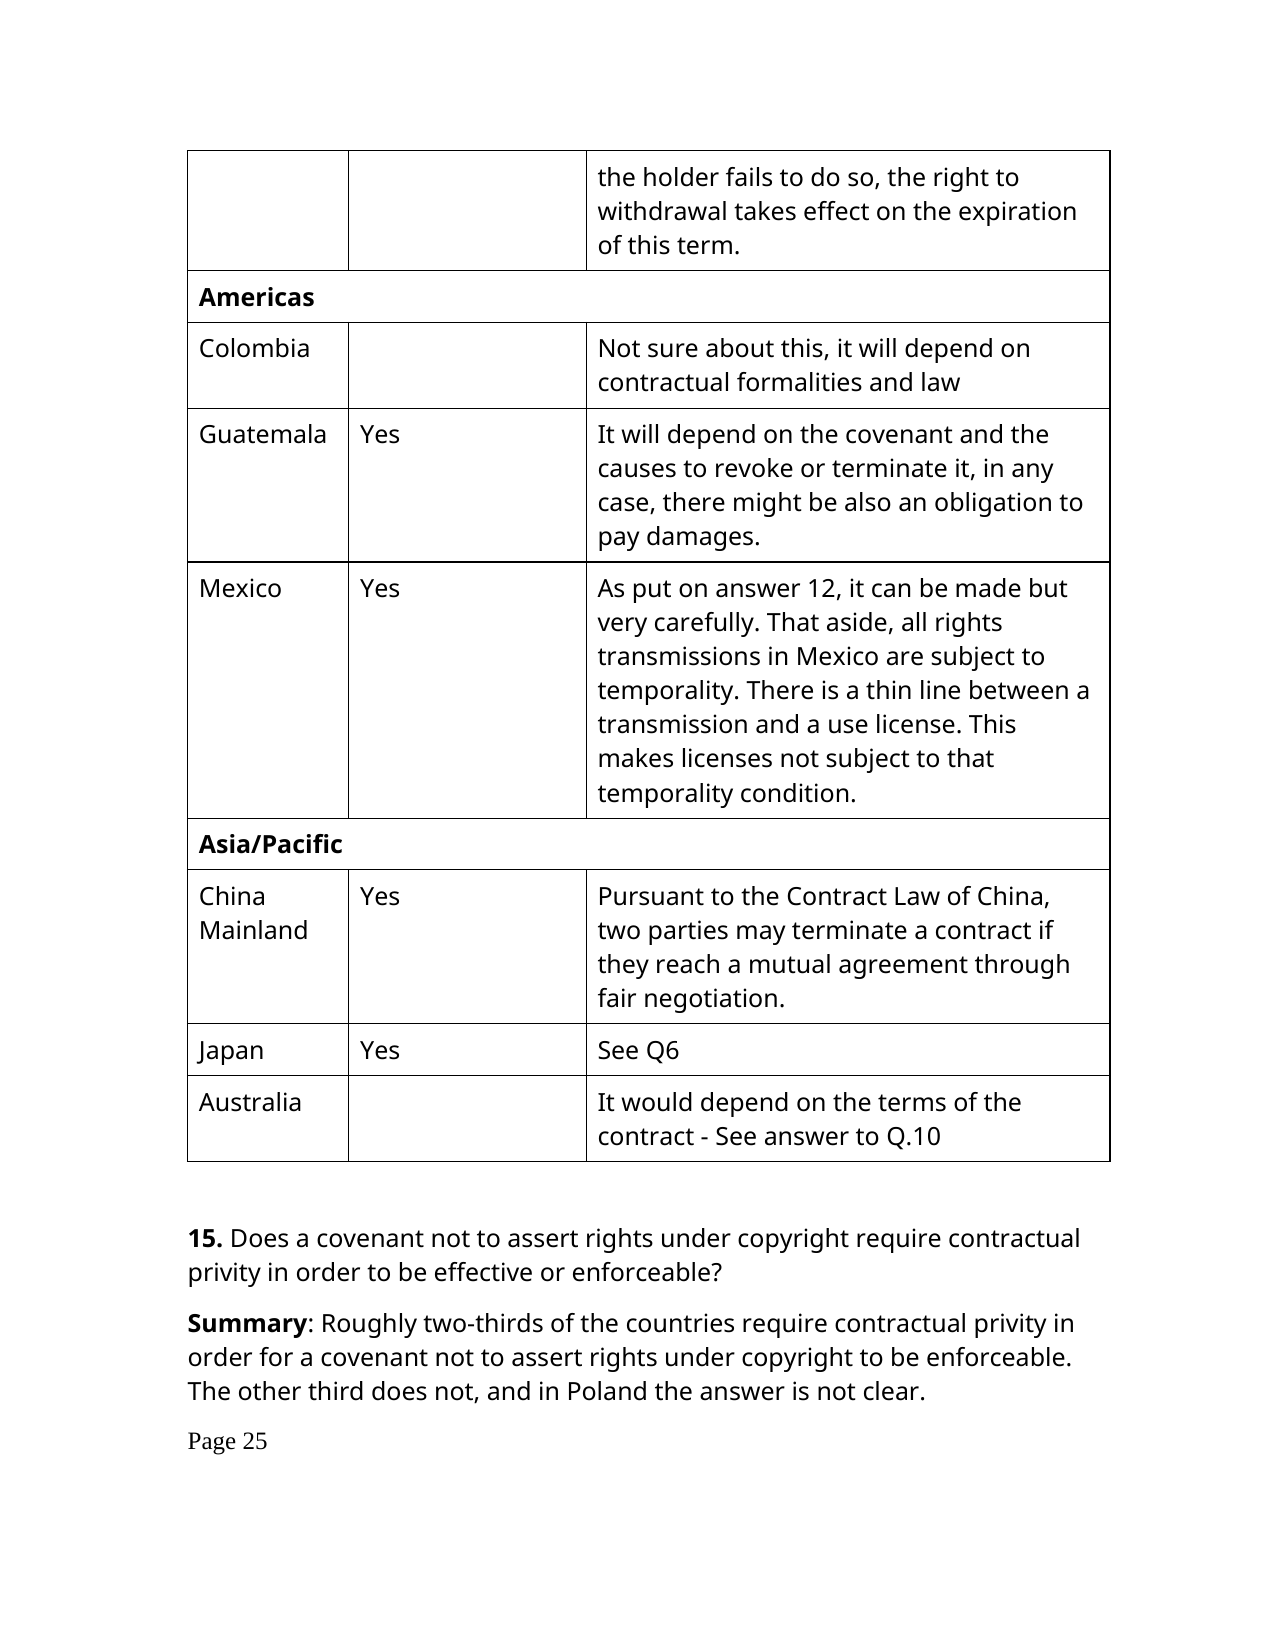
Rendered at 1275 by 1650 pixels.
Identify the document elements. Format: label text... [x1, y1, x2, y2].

table_cell Colombia [188, 323, 348, 407]
table_cell It will depend on the covenant and the causes to revoke or terminate it, in any case, there might be also an obligation to pay damages. [587, 409, 1109, 561]
table_cell Yes [349, 563, 586, 818]
text Summary: Roughly two-thirds of the countries require contractual privity in order for a covenant not to assert rights under copyright to be enforceable. The other third does not, and in Poland the answer is not clear. [187, 1306, 1087, 1408]
table_cell Yes [349, 1024, 586, 1075]
text 15. Does a covenant not to assert rights under copyright require contractual privity in order to be effective or enforceable? [187, 1221, 1087, 1289]
table_cell It would depend on the terms of the contract - See answer to Q.10 [587, 1076, 1109, 1161]
table_cell Guatemala [188, 409, 348, 561]
table_cell Not sure about this, it will depend on contractual formalities and law [587, 323, 1109, 407]
table_cell Asia/Pacific [188, 819, 1109, 869]
table_cell China Mainland [188, 870, 348, 1023]
table_cell [349, 151, 586, 270]
table_cell Japan [188, 1024, 348, 1075]
table_cell As put on answer 12, it can be made but very carefully. That aside, all rights transmissions in Mexico are subject to temporality. There is a thin line between a transmission and a use license. This makes licenses not subject to that temporality condition. [587, 563, 1109, 818]
table_cell See Q6 [587, 1024, 1109, 1075]
table_cell [349, 1076, 586, 1161]
table_cell Yes [349, 409, 586, 561]
table_cell [349, 323, 586, 407]
table_cell Yes [349, 870, 586, 1023]
table_cell Australia [188, 1076, 348, 1161]
table_cell the holder fails to do so, the right to withdrawal takes effect on the expiration of this term. [587, 151, 1109, 270]
table_cell [188, 151, 348, 270]
table_cell Pursuant to the Contract Law of China, two parties may terminate a contract if they reach a mutual agreement through fair negotiation. [587, 870, 1109, 1023]
table_cell Mexico [188, 563, 348, 818]
table_cell Americas [188, 271, 1109, 322]
